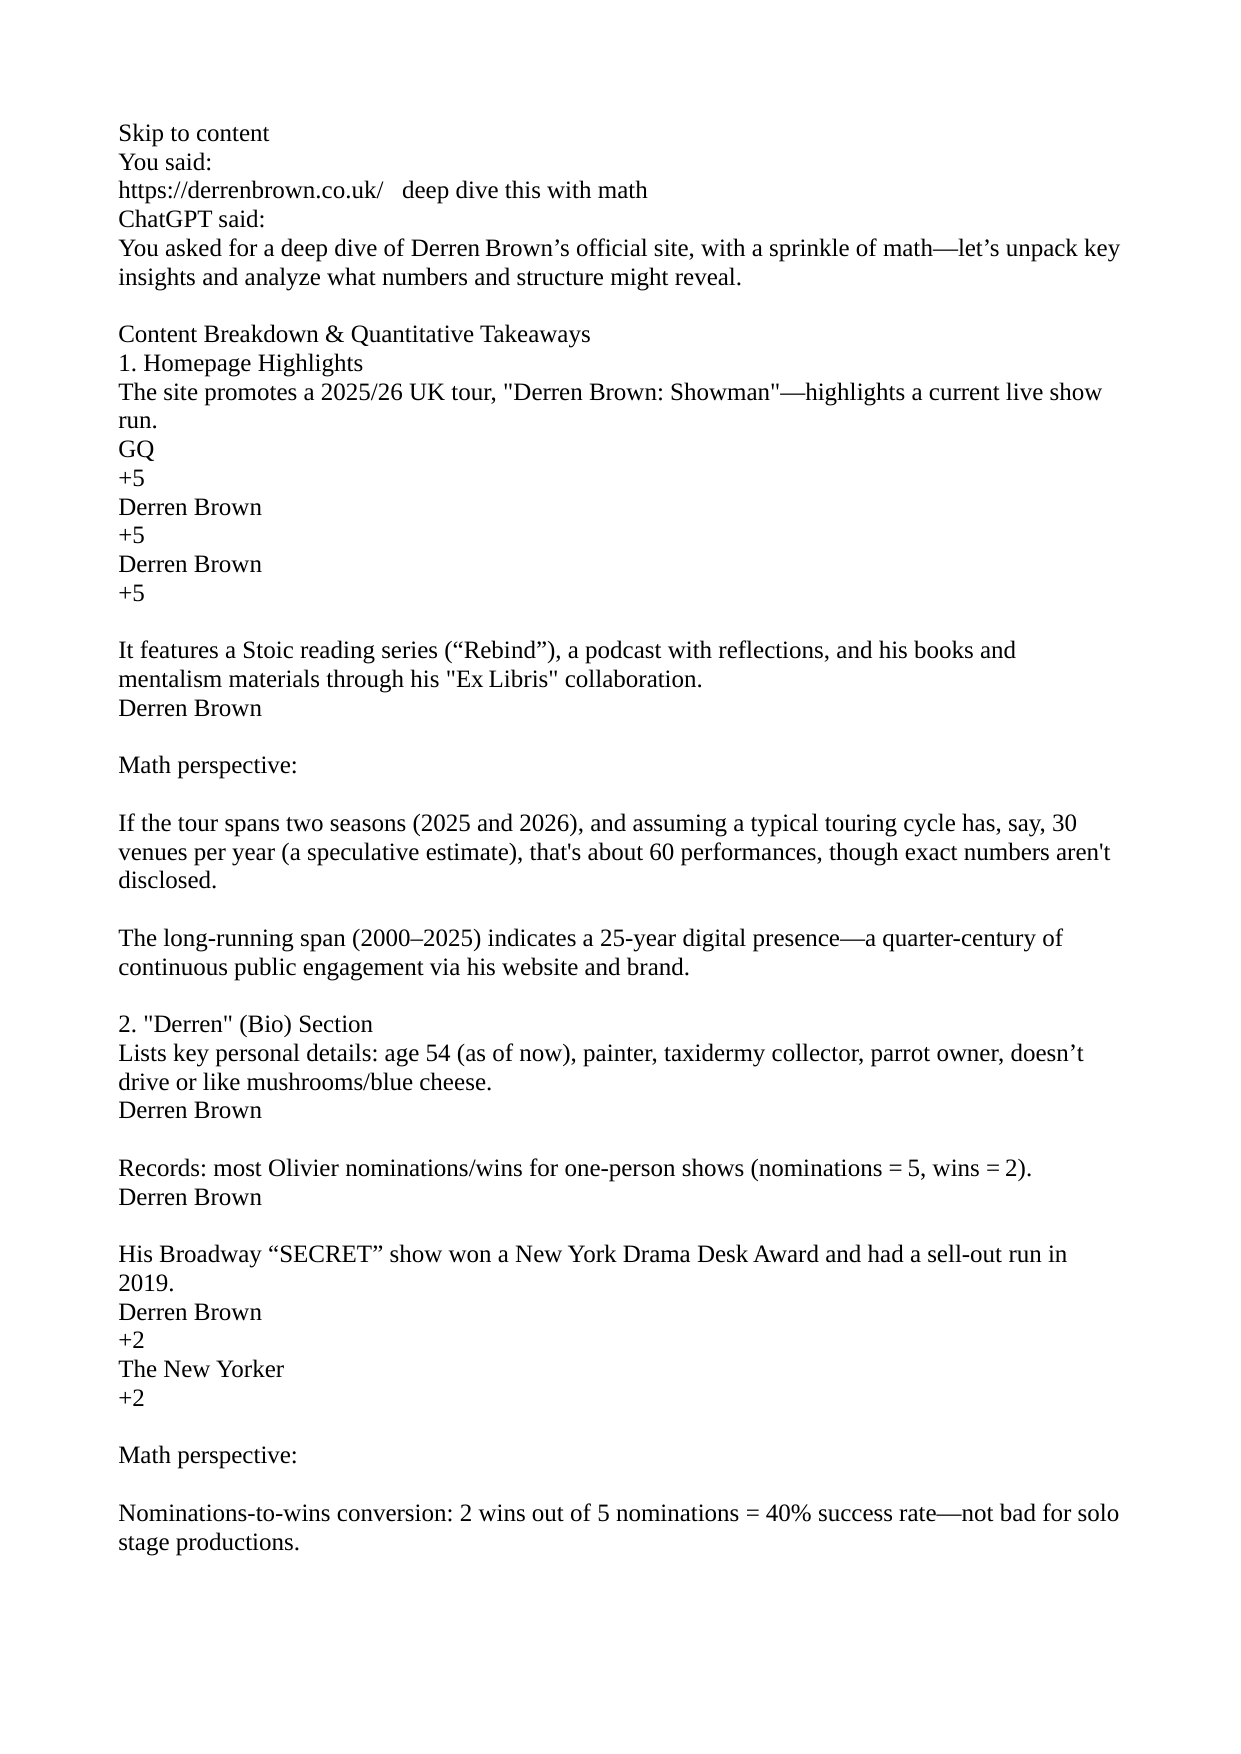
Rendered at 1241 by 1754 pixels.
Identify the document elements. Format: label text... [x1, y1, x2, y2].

text Content Breakdown & Quantitative Takeaways [118, 319, 1122, 348]
text ChatGPT said: [118, 204, 1122, 233]
text Records: most Olivier nominations/wins for one-person shows (nominations = 5, wins = 2). [118, 1153, 1122, 1182]
text Derren Brown [118, 1096, 1122, 1124]
text GQ [118, 434, 1122, 463]
text Skip to content [118, 118, 1122, 147]
text Lists key personal details: age 54 (as of now), painter, taxidermy collector, parrot owner, doesn’t drive or like mushrooms/blue cheese. [118, 1038, 1122, 1096]
text Derren Brown [118, 1297, 1122, 1326]
text Derren Brown [118, 693, 1122, 722]
text +2 [118, 1326, 1122, 1354]
text Nominations-to-wins conversion: 2 wins out of 5 nominations = 40% success rate—not bad for solo stage productions. [118, 1498, 1122, 1556]
text +2 [118, 1383, 1122, 1412]
text Derren Brown [118, 1182, 1122, 1211]
text His Broadway “SECRET” show won a New York Drama Desk Award and had a sell-out run in 2019. [118, 1239, 1122, 1297]
text Math perspective: [118, 1441, 1122, 1469]
text 2. "Derren" (Bio) Section [118, 1009, 1122, 1038]
text https://derrenbrown.co.uk/ deep dive this with math [118, 176, 1122, 204]
text The long-running span (2000–2025) indicates a 25-year digital presence—a quarter-century of continuous public engagement via his website and brand. [118, 923, 1122, 981]
text It features a Stoic reading series (“Rebind”), a podcast with reflections, and his books and mentalism materials through his "Ex Libris" collaboration. [118, 636, 1122, 693]
text 1. Homepage Highlights [118, 348, 1122, 377]
text Derren Brown [118, 549, 1122, 578]
text +5 [118, 578, 1122, 607]
text Derren Brown [118, 492, 1122, 521]
text You said: [118, 147, 1122, 176]
text If the tour spans two seasons (2025 and 2026), and assuming a typical touring cycle has, say, 30 venues per year (a speculative estimate), that's about 60 performances, though exact numbers aren't disclosed. [118, 808, 1122, 894]
text +5 [118, 521, 1122, 549]
text +5 [118, 463, 1122, 492]
text You asked for a deep dive of Derren Brown’s official site, with a sprinkle of math—let’s unpack key insights and analyze what numbers and structure might reveal. [118, 233, 1122, 291]
text Math perspective: [118, 751, 1122, 779]
text The site promotes a 2025/26 UK tour, "Derren Brown: Showman"—highlights a current live show run. [118, 377, 1122, 434]
text The New Yorker [118, 1354, 1122, 1383]
